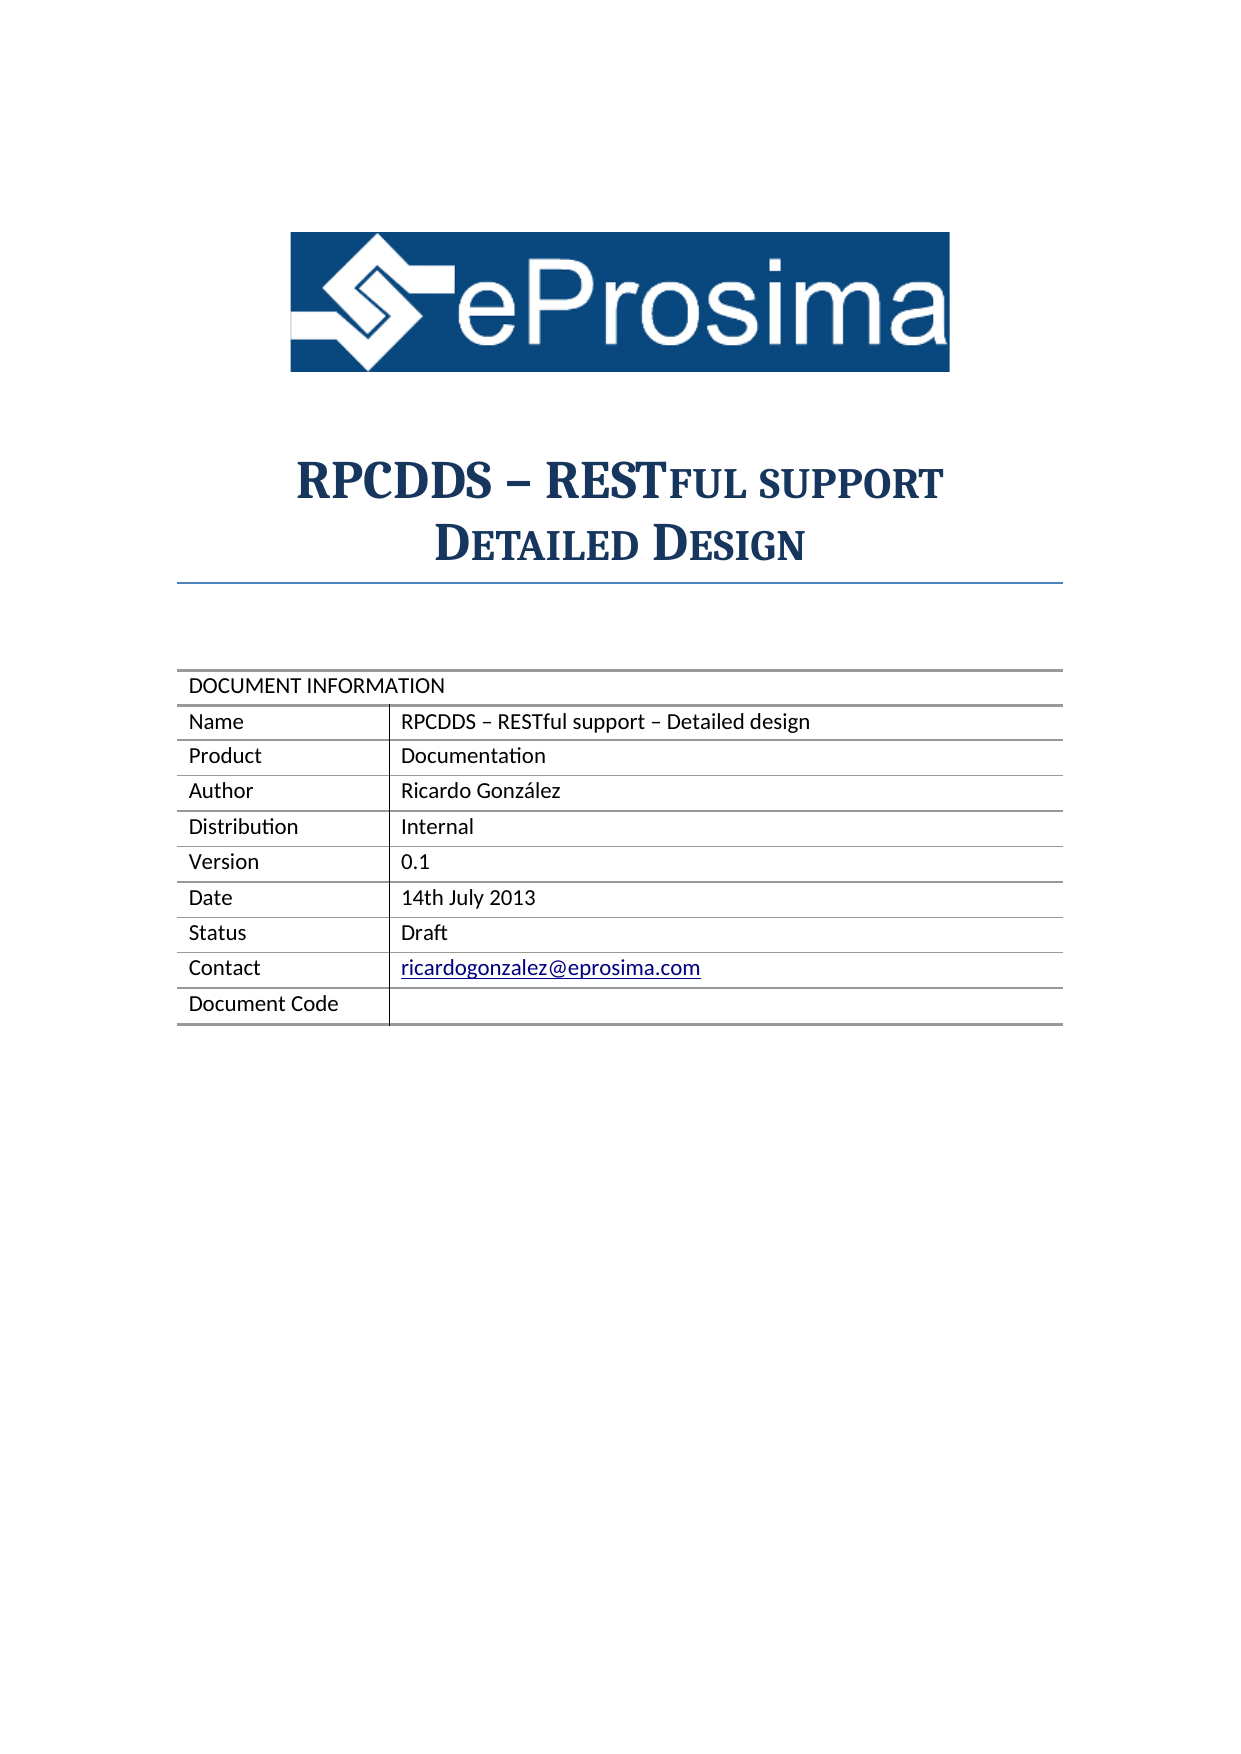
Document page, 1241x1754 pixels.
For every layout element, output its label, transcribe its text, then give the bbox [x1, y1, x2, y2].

table_cell Distribution [177, 812, 389, 846]
table_cell Internal [390, 812, 1063, 846]
table_header DOCUMENT INFORMATION [177, 672, 1063, 704]
picture [290, 232, 950, 372]
table_cell Draft [390, 918, 1063, 952]
table_cell 0.1 [390, 847, 1063, 881]
table_cell [390, 989, 1063, 1023]
title RPCDDS – RESTful support Detailed Design [177, 449, 1063, 582]
table_cell Ricardo González [390, 776, 1063, 810]
table_cell Product [177, 741, 389, 775]
table_cell RPCDDS – RESTful support – Detailed design [390, 707, 1063, 739]
table_cell Name [177, 707, 389, 739]
table_cell Version [177, 847, 389, 881]
table_cell Author [177, 776, 389, 810]
table_cell Contact [177, 953, 389, 987]
table_cell ricardogonzalez@eprosima.com [390, 953, 1063, 987]
table_cell 14th July 2013 [390, 883, 1063, 916]
table_cell Status [177, 918, 389, 952]
table_cell Document Code [177, 989, 389, 1023]
table_cell Date [177, 883, 389, 916]
table_cell Documentation [390, 741, 1063, 775]
